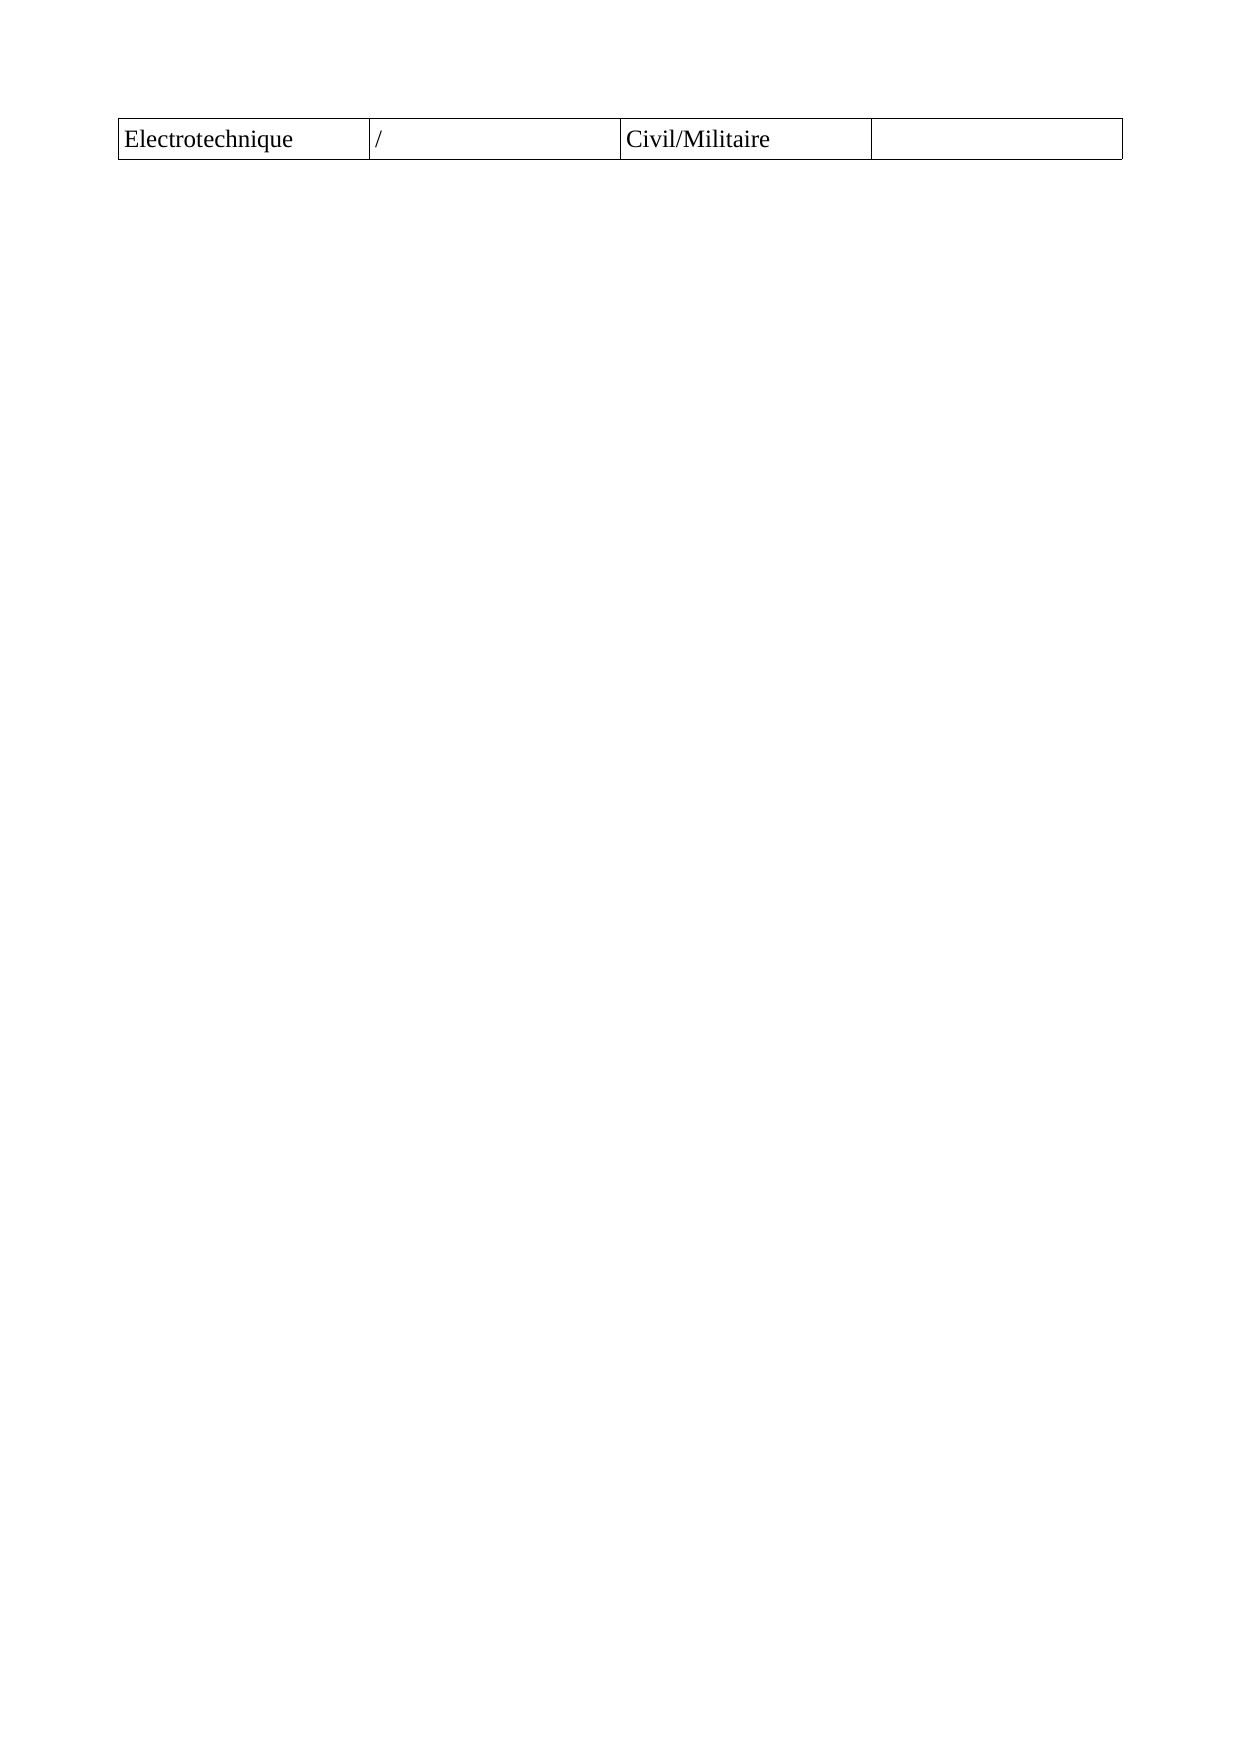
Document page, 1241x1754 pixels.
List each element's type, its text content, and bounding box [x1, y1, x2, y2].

table_cell / [370, 119, 620, 158]
table_cell [872, 119, 1122, 158]
table_cell Electrotechnique [119, 119, 369, 158]
table_cell Civil/Militaire [621, 119, 871, 158]
